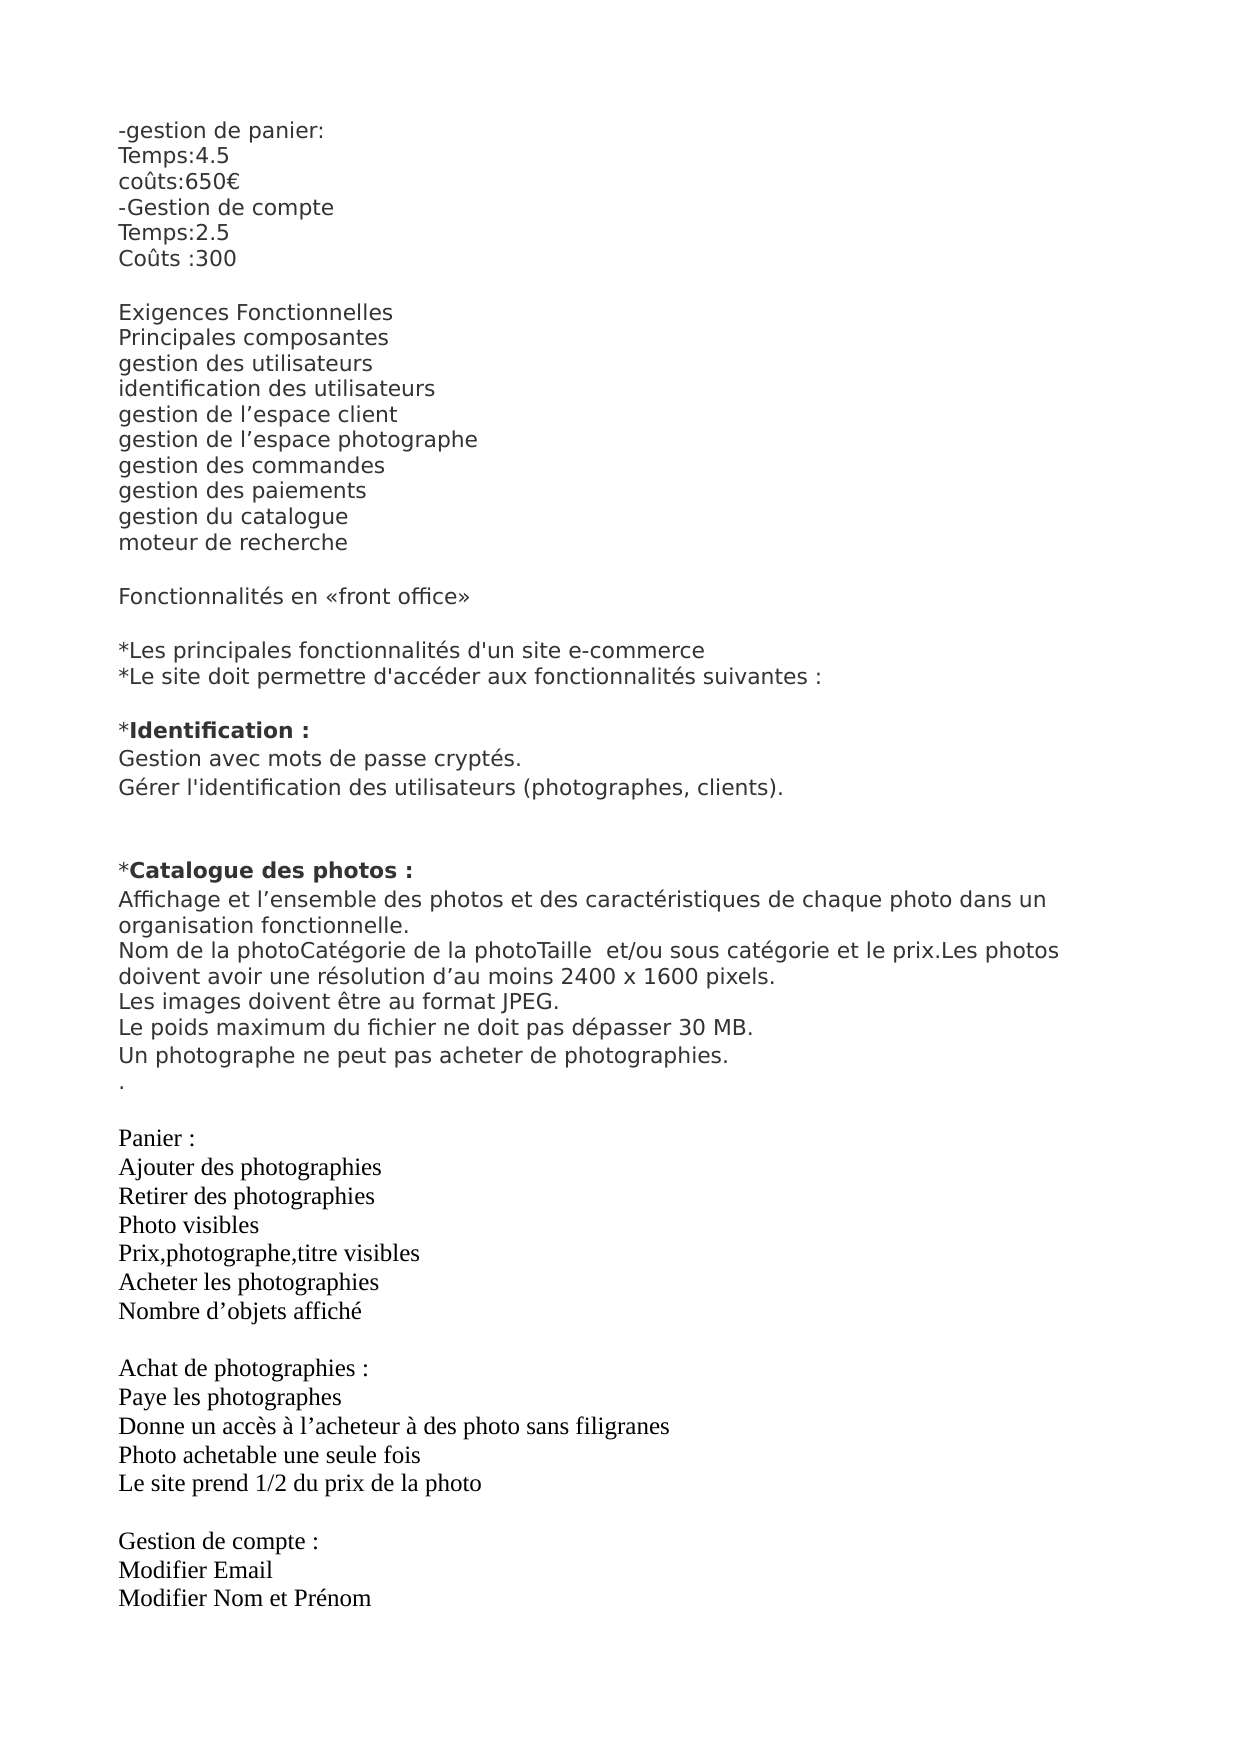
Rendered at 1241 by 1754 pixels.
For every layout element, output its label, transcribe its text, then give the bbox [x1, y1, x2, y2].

text Modifier Nom et Prénom [118, 1583, 1122, 1612]
text Acheter les photographies [118, 1267, 1122, 1296]
text Paye les photographes [118, 1382, 1122, 1411]
text Prix,photographe,titre visibles [118, 1238, 1122, 1267]
text Donne un accès à l’acheteur à des photo sans filigranes [118, 1411, 1122, 1440]
text Coûts :300 Exigences Fonctionnelles Principales composantes gestion des utilisateurs identification des utilisateurs gestion de l’espace client gestion de l’espace photographe gestion des commandes gestion des paiements gestion du catalogue moteur de recherche Fonctionnalités en «front office» *Les principales fonctionnalités d'un site e-commerce *Le site doit permettre d'accéder aux fonctionnalités suivantes : *Identification : Gestion avec mots de passe cryptés. Gérer l'identification des utilisateurs (photographes, clients). [118, 246, 1122, 801]
text Photo achetable une seule fois [118, 1440, 1122, 1468]
text Le site prend 1/2 du prix de la photo [118, 1468, 1122, 1497]
text Gestion de compte : [118, 1526, 1122, 1555]
text Nombre d’objets affiché [118, 1296, 1122, 1325]
text Retirer des photographies [118, 1181, 1122, 1210]
text coûts:650€ [118, 169, 1122, 195]
text Temps:4.5 [118, 144, 1122, 169]
text -gestion de panier: [118, 118, 1122, 144]
text Panier : [118, 1123, 1122, 1152]
text Modifier Email [118, 1555, 1122, 1583]
text -Gestion de compte [118, 195, 1122, 220]
text *Catalogue des photos : Affichage et l’ensemble des photos et des caractéristiques de chaque photo dans un organisation fonctionnelle. Nom de la photo Catégorie de la photo Taille et/ou sous catégorie et le prix. Les photos doivent avoir une résolution d’au moins 2400 x 1600 pixels. Les images doivent être au format JPEG. Le poids maximum du fichier ne doit pas dépasser 30 MB. Un photographe ne peut pas acheter de photographies. . [118, 801, 1122, 1123]
text Temps:2.5 [118, 220, 1122, 246]
text Ajouter des photographies [118, 1152, 1122, 1181]
text Achat de photographies : [118, 1353, 1122, 1382]
text Photo visibles [118, 1210, 1122, 1238]
